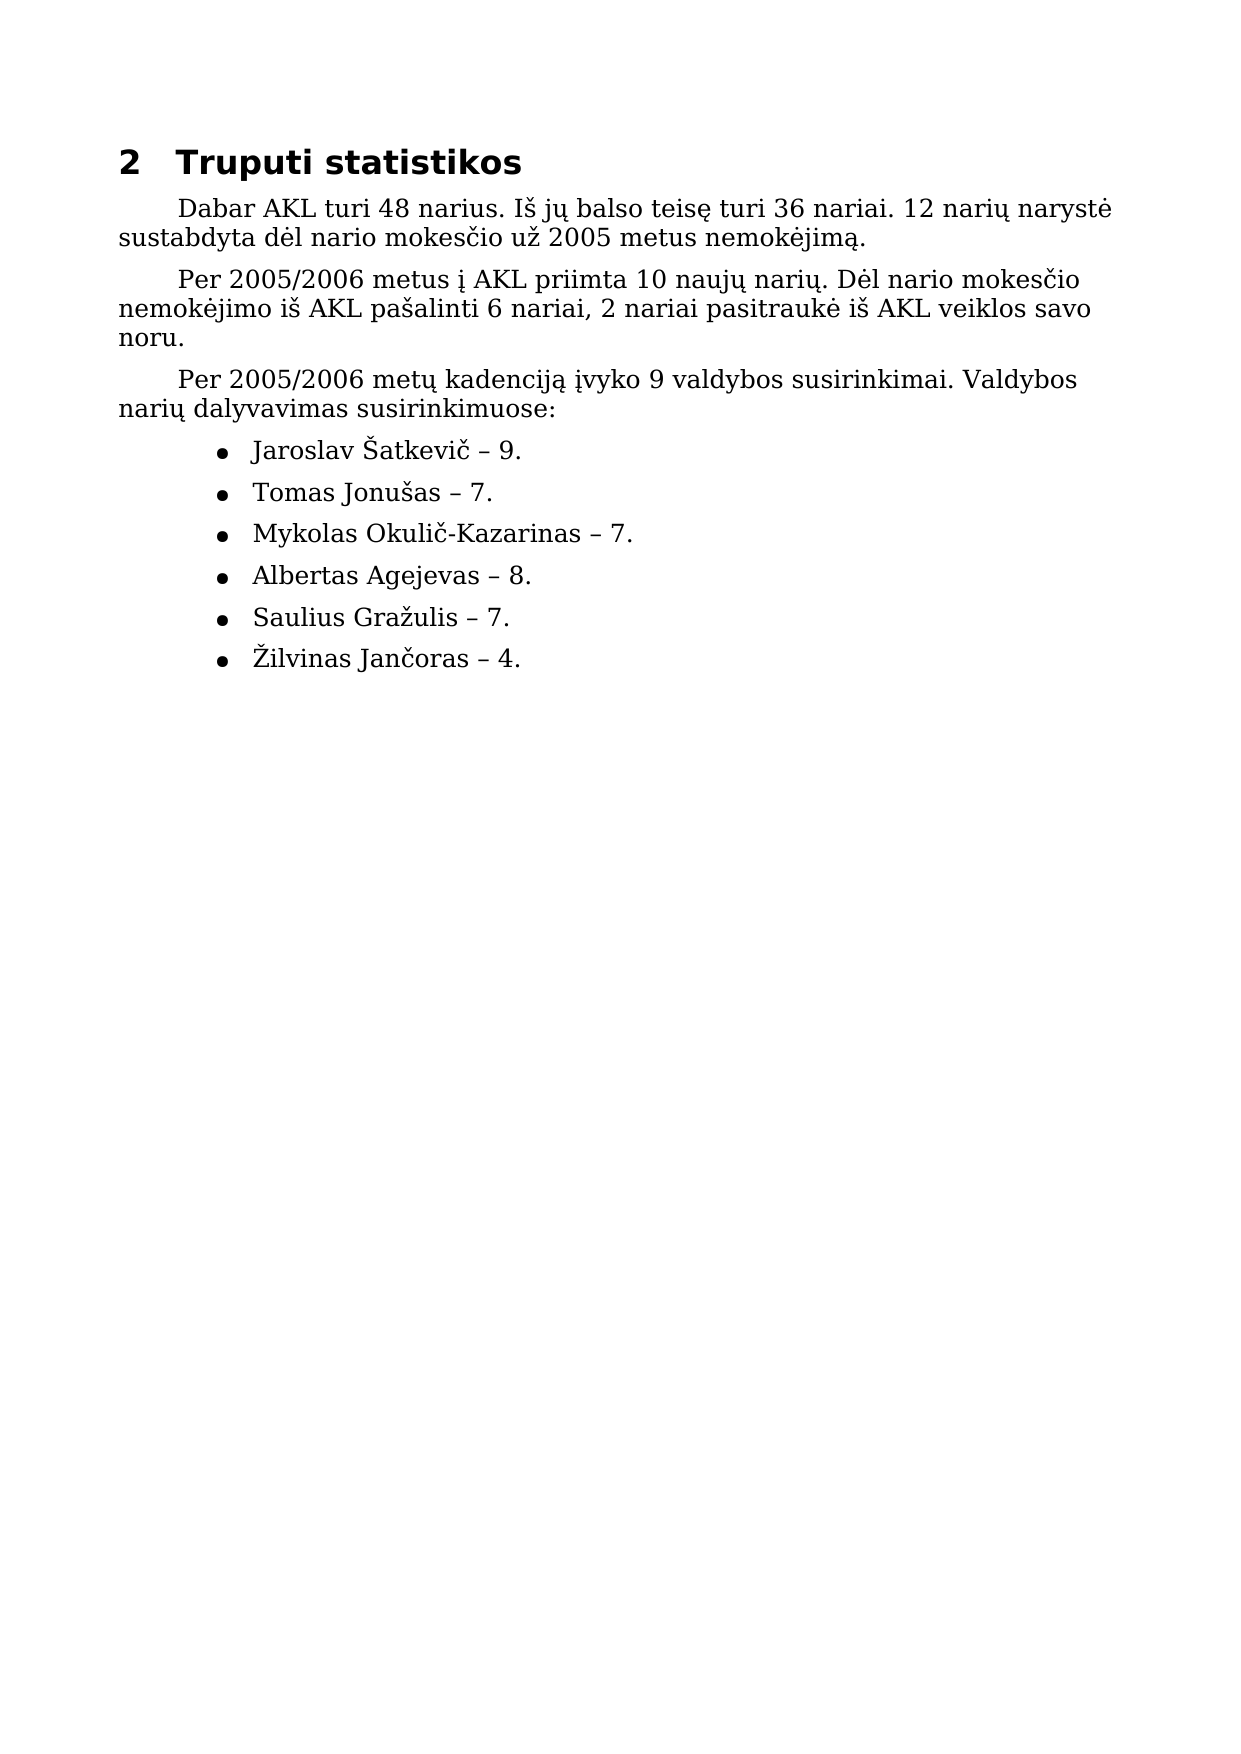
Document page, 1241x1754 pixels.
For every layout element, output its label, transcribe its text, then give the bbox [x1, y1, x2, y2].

list Tomas Jonušas – 7. [156, 478, 1122, 507]
list Žilvinas Jančoras – 4. [156, 644, 1122, 674]
text Per 2005/2006 metų kadenciją įvyko 9 valdybos susirinkimai. Valdybos narių dalyvavimas susirinkimuose: [118, 365, 1122, 424]
list Albertas Agejevas – 8. [156, 561, 1122, 590]
subtitle Truputi statistikos [118, 143, 1122, 182]
list Mykolas Okulič-Kazarinas – 7. [156, 519, 1122, 549]
text Per 2005/2006 metus į AKL priimta 10 naujų narių. Dėl nario mokesčio nemokėjimo iš AKL pašalinti 6 nariai, 2 nariai pasitraukė iš AKL veiklos savo noru. [118, 265, 1122, 353]
list Saulius Gražulis – 7. [156, 603, 1122, 632]
text Dabar AKL turi 48 narius. Iš jų balso teisę turi 36 nariai. 12 narių narystė sustabdyta dėl nario mokesčio už 2005 metus nemokėjimą. [118, 194, 1122, 253]
list Jaroslav Šatkevič – 9. [156, 436, 1122, 465]
